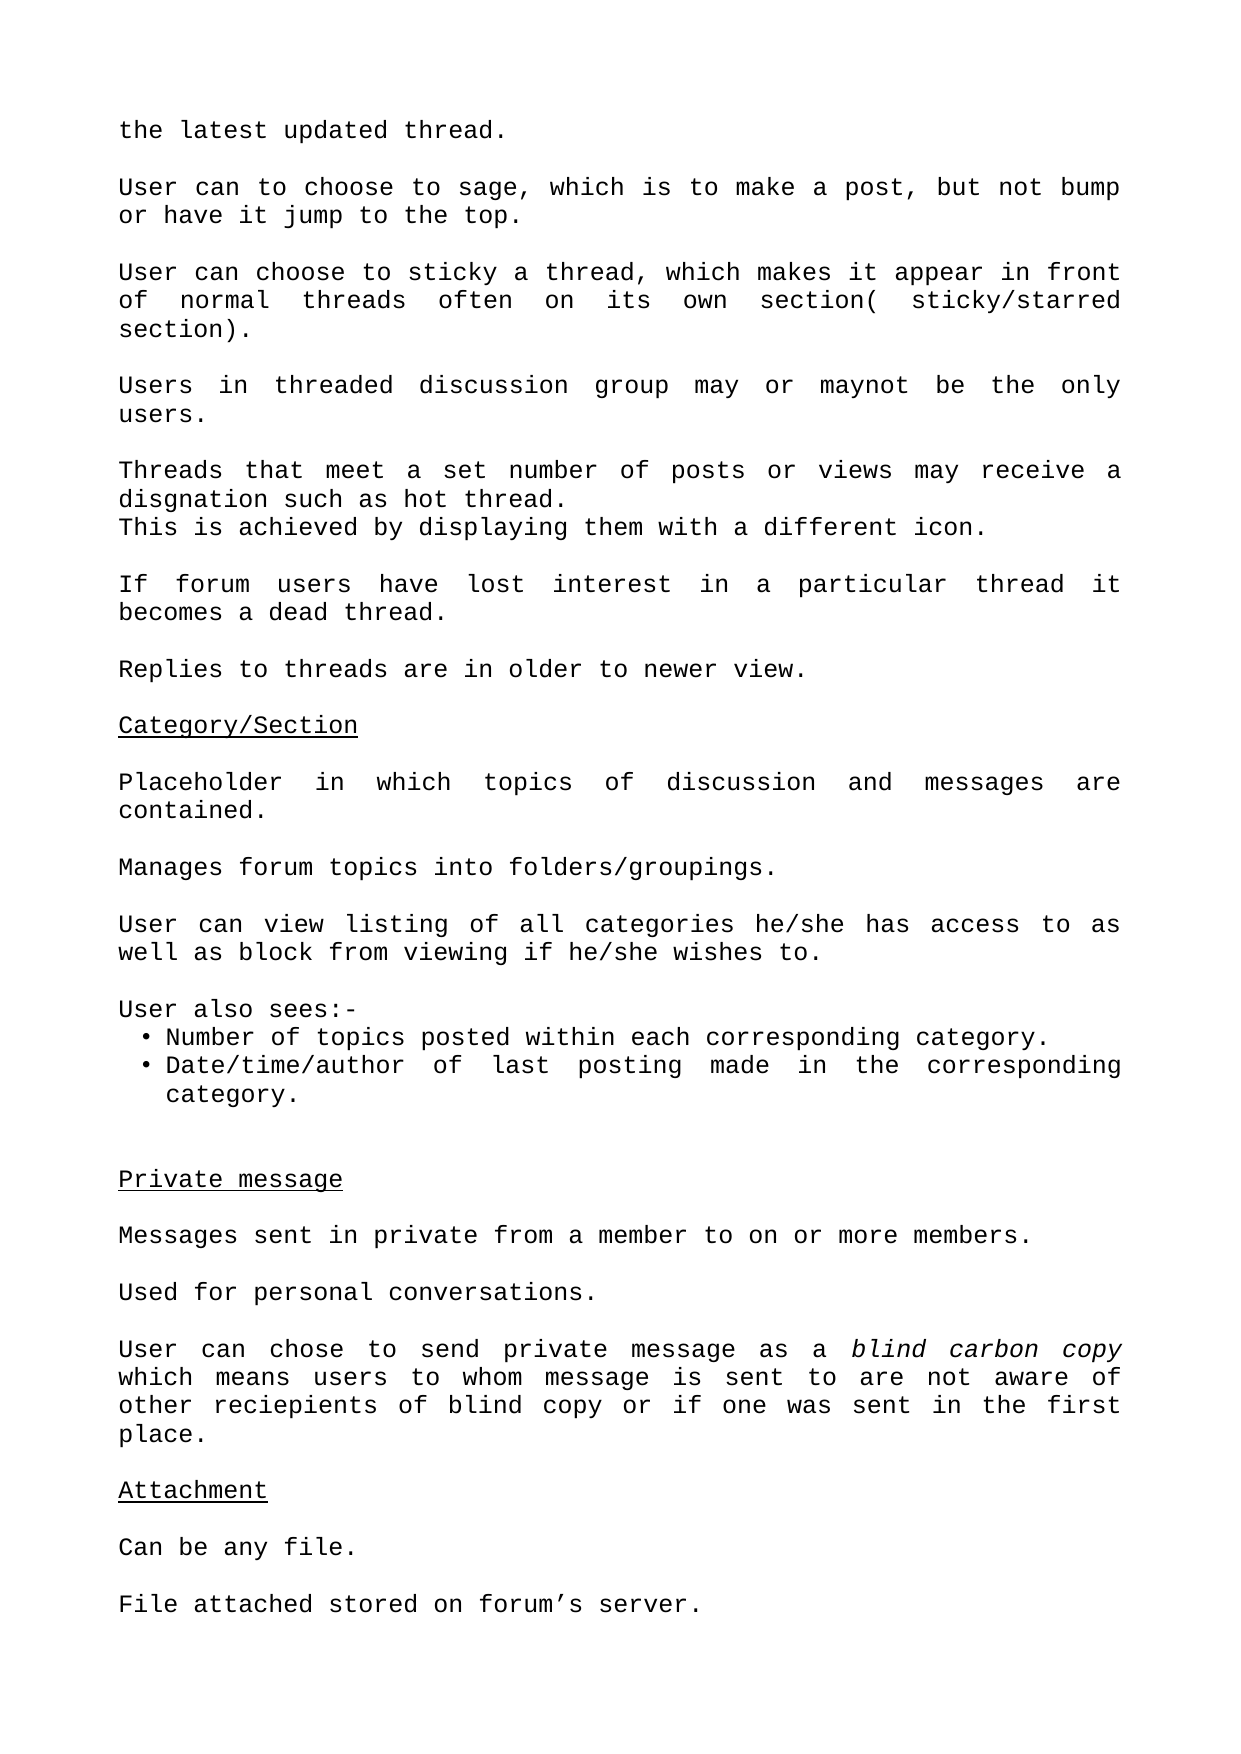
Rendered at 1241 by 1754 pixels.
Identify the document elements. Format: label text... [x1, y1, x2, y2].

text Users in threaded discussion group may or maynot be the only users. [118, 373, 1122, 430]
text Category/Section [118, 713, 1122, 741]
text Threads that meet a set number of posts or views may receive a disgnation such as hot thread. [118, 458, 1122, 515]
list Date/time/author of last posting made in the corresponding category. [142, 1053, 1122, 1110]
text Used for personal conversations. [118, 1280, 1122, 1308]
text User can choose to sticky a thread, which makes it appear in front of normal threads often on its own section( sticky/starred section). [118, 260, 1122, 345]
text File attached stored on forum’s server. [118, 1591, 1122, 1620]
text User can chose to send private message as a blind carbon copy which means users to whom message is sent to are not aware of other reciepients of blind copy or if one was sent in the first place. [118, 1336, 1122, 1450]
text User also sees:- [118, 996, 1122, 1025]
text Placeholder in which topics of discussion and messages are contained. [118, 770, 1122, 826]
text Replies to threads are in older to newer view. [118, 656, 1122, 685]
list Number of topics posted within each corresponding category. [142, 1025, 1122, 1053]
text the latest updated thread. [118, 118, 1122, 146]
text If forum users have lost interest in a particular thread it becomes a dead thread. [118, 571, 1122, 628]
text Messages sent in private from a member to on or more members. [118, 1223, 1122, 1251]
text Manages forum topics into folders/groupings. [118, 855, 1122, 883]
text User can to choose to sage, which is to make a post, but not bump or have it jump to the top. [118, 175, 1122, 231]
text Attachment [118, 1478, 1122, 1506]
text This is achieved by displaying them with a different icon. [118, 515, 1122, 543]
text User can view listing of all categories he/she has access to as well as block from viewing if he/she wishes to. [118, 911, 1122, 968]
text Private message [118, 1166, 1122, 1195]
text Can be any file. [118, 1535, 1122, 1563]
